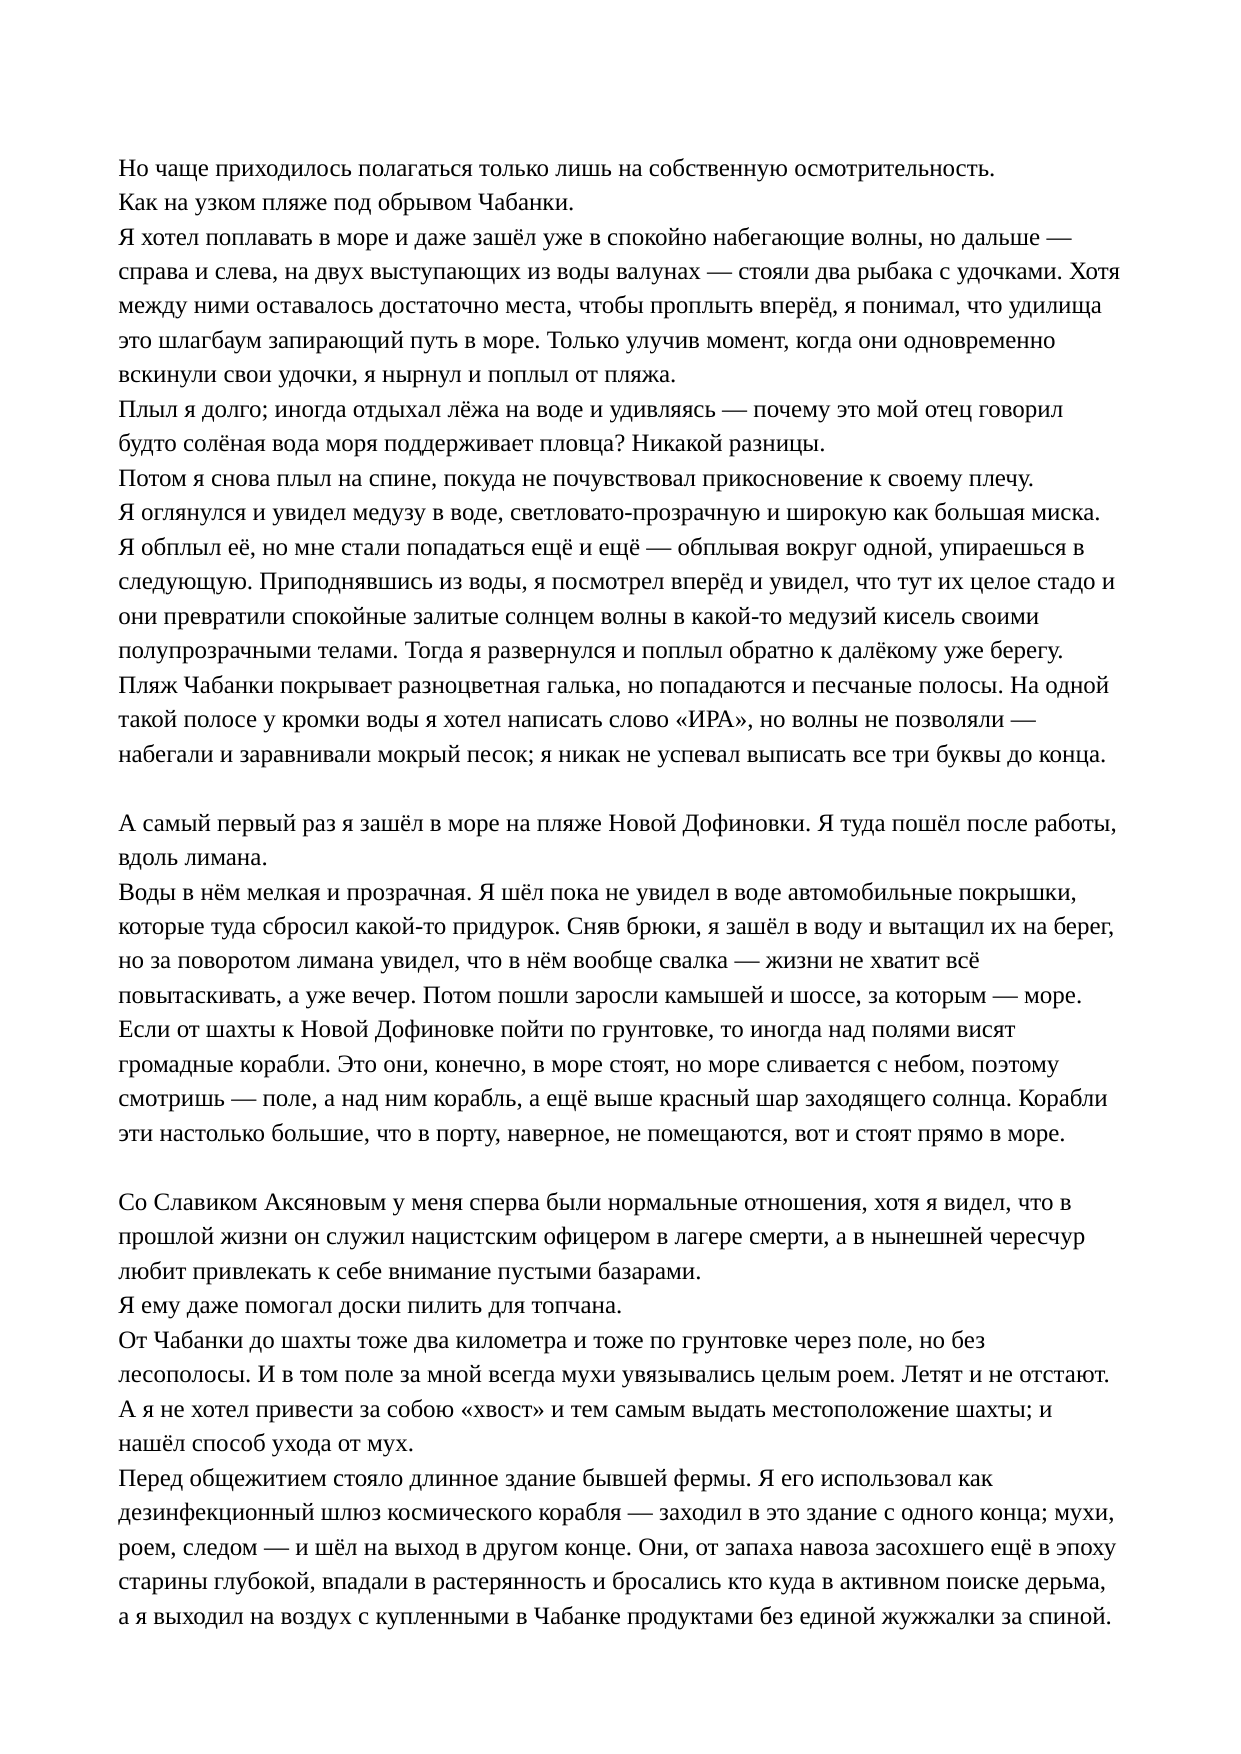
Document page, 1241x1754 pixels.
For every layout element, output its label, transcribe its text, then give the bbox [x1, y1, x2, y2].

text Я хотел поплавать в море и даже зашёл уже в спокойно набегающие волны, но дальше — справа и слева, на двух выступающих из воды валунах — стояли два рыбака с удочками. Хотя между ними оставалось достаточно места, чтобы проплыть вперёд, я понимал, что удилища это шлагбаум запирающий путь в море. Только улучив момент, когда они одновременно вскинули свои удочки, я нырнул и поплыл от пляжа. [118, 222, 1122, 388]
text А самый первый раз я зашёл в море на пляже Новой Дофиновки. Я туда пошёл после работы, вдоль лимана. [118, 808, 1122, 871]
text Я оглянулся и увидел медузу в воде, светловато-прозрачную и широкую как большая миска. Я обплыл её, но мне стали попадаться ещё и ещё — обплывая вокруг одной, упираешься в следующую. Приподнявшись из воды, я посмотрел вперёд и увидел, что тут их целое стадо и они превратили спокойные залитые солнцем волны в какой-то медузий кисель своими полупрозрачными телами. Тогда я развернулся и поплыл обратно к далёкому уже берегу. [118, 497, 1122, 664]
text От Чабанки до шахты тоже два километра и тоже по грунтовке через поле, но без лесополосы. И в том поле за мной всегда мухи увязывались целым роем. Летят и не отстают. А я не хотел привести за собою «хвост» и тем самым выдать местоположение шахты; и нашёл способ ухода от мух. [118, 1325, 1122, 1457]
text Как на узком пляже под обрывом Чабанки. [118, 187, 1122, 216]
text Плыл я долго; иногда отдыхал лёжа на воде и удивляясь — почему это мой отец говорил будто солёная вода моря поддерживает пловца? Никакой разницы. [118, 394, 1122, 457]
text Если от шахты к Новой Дофиновке пойти по грунтовке, то иногда над полями висят громадные корабли. Это они, конечно, в море стоят, но море сливается с небом, поэтому смотришь — поле, а над ним корабль, а ещё выше красный шар заходящего солнца. Корабли эти настолько большие, что в порту, наверное, не помещаются, вот и стоят прямо в море. [118, 1014, 1122, 1147]
text Перед общежитием стояло длинное здание бывшей фермы. Я его использовал как дезинфекционный шлюз космического корабля — заходил в это здание с одного конца; мухи, роем, следом — и шёл на выход в другом конце. Они, от запаха навоза засохшего ещё в эпоху старины глубокой, впадали в растерянность и бросались кто куда в активном поиске дерьма, а я выходил на воздух с купленными в Чабанке продуктами без единой жужжалки за спиной. [118, 1463, 1122, 1629]
text Потом я снова плыл на спине, покуда не почувствовал прикосновение к своему плечу. [118, 463, 1122, 492]
text Со Славиком Аксяновым у меня сперва были нормальные отношения, хотя я видел, что в прошлой жизни он служил нацистским офицером в лагере смерти, а в нынешней чересчур любит привлекать к себе внимание пустыми базарами. [118, 1187, 1122, 1285]
text Но чаще приходилось полагаться только лишь на собственную осмотрительность. [118, 153, 1122, 181]
text Воды в нём мелкая и прозрачная. Я шёл пока не увидел в воде автомобильные покрышки, которые туда сбросил какой-то придурок. Сняв брюки, я зашёл в воду и вытащил их на берег, но за поворотом лимана увидел, что в нём вообще свалка — жизни не хватит всё повытаскивать, а уже вечер. Потом пошли заросли камышей и шоссе, за которым — море. [118, 877, 1122, 1009]
text Я ему даже помогал доски пилить для топчана. [118, 1290, 1122, 1319]
text Пляж Чабанки покрывает разноцветная галька, но попадаются и песчаные полосы. На одной такой полосе у кромки воды я хотел написать слово «ИРА», но волны не позволяли — набегали и заравнивали мокрый песок; я никак не успевал выписать все три буквы до конца. [118, 670, 1122, 767]
